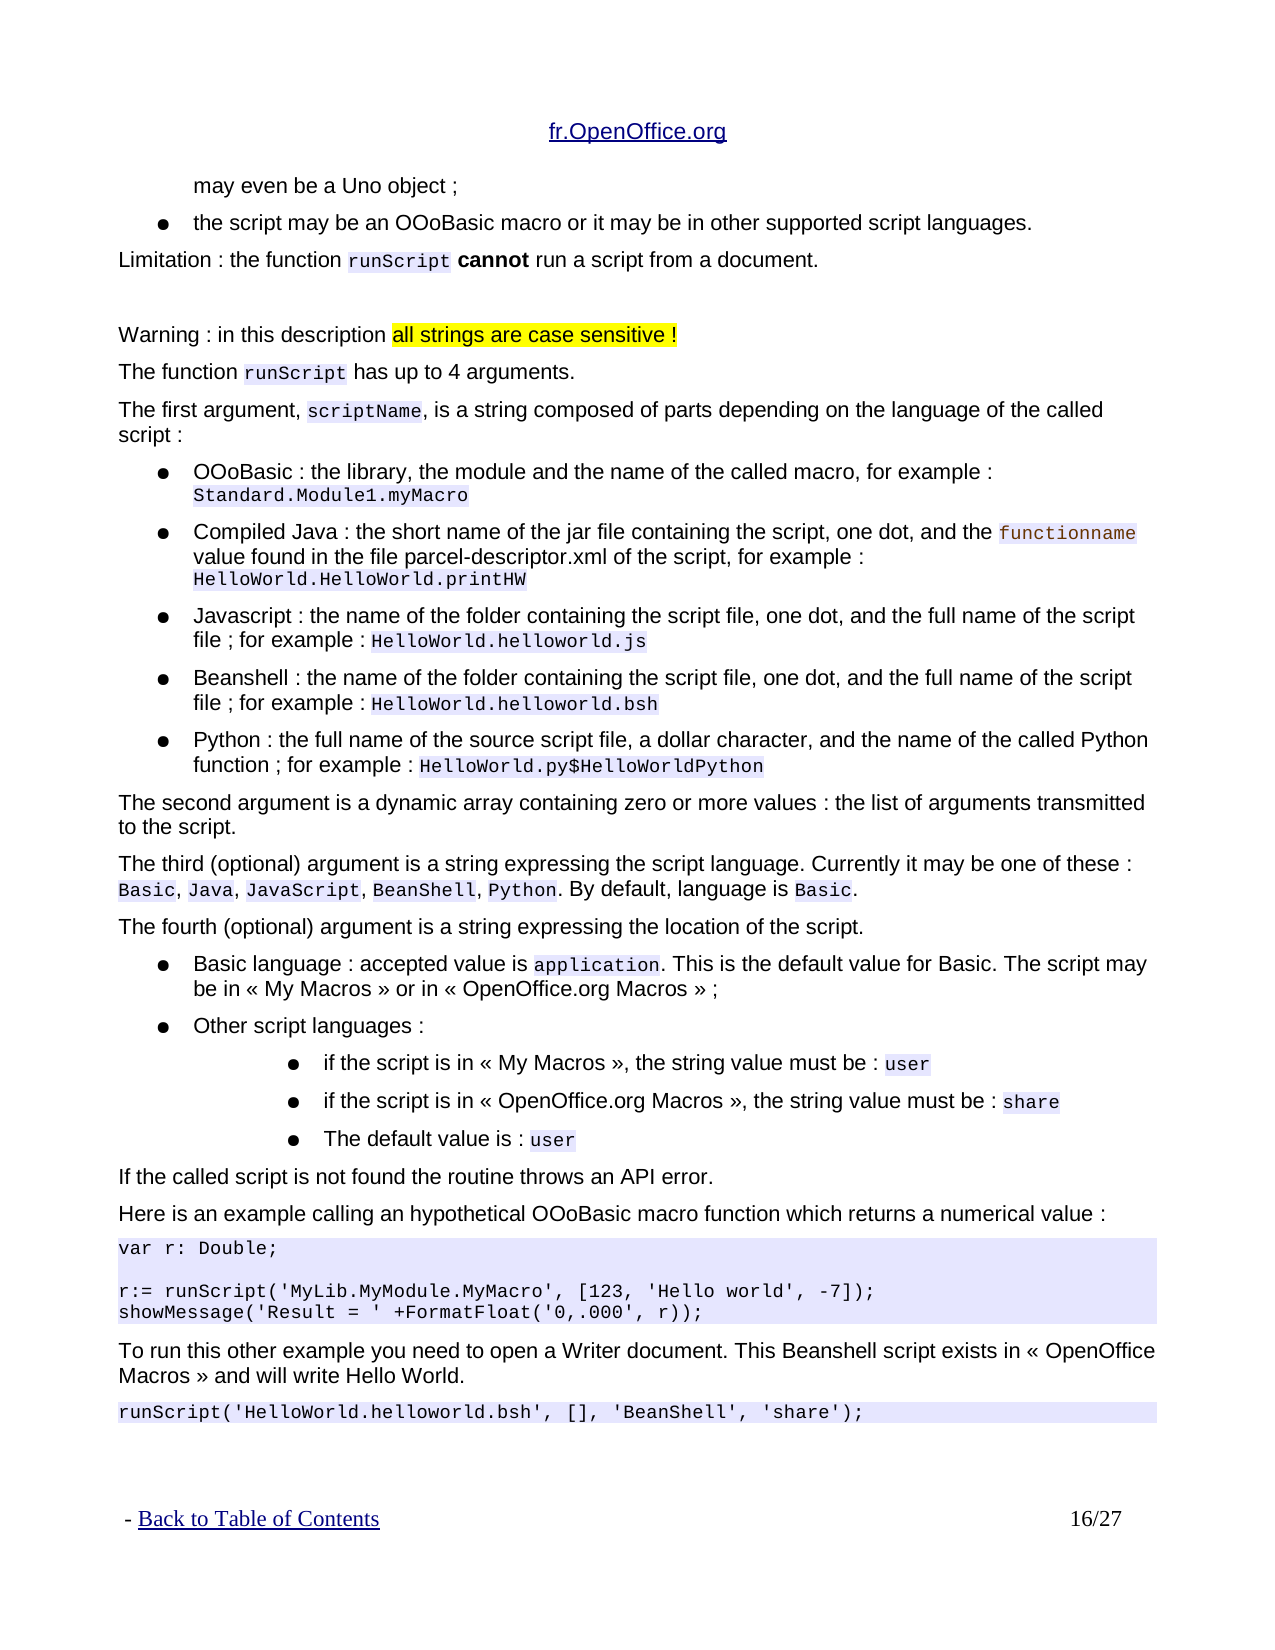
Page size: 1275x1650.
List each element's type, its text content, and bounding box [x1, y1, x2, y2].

list Beanshell : the name of the folder containing the script file, one dot, and the full name of the script file ; for example : HelloWorld.helloworld.bsh [156, 665, 1157, 715]
list The default value is : user [286, 1126, 1157, 1152]
list if the script is in « My Macros », the string value must be : user [286, 1050, 1157, 1076]
text If the called script is not found the routine throws an API error. [118, 1164, 1157, 1189]
list Basic language : accepted value is application. This is the default value for Basic. The script may be in « My Macros » or in « OpenOffice.org Macros » ; [156, 951, 1157, 1001]
text Limitation : the function runScript cannot run a script from a document. [118, 248, 1157, 273]
list may even be a Uno object ; [156, 174, 1157, 198]
text Warning : in this description all strings are case sensitive ! [118, 322, 1157, 347]
list Javascript : the name of the folder containing the script file, one dot, and the full name of the script file ; for example : HelloWorld.helloworld.js [156, 603, 1157, 653]
list Python : the full name of the source script file, a dollar character, and the name of the called Python function ; for example : HelloWorld.py$HelloWorldPython [156, 728, 1157, 778]
text To run this other example you need to open a Writer document. This Beanshell script exists in « OpenOffice Macros » and will write Hello World. [118, 1338, 1157, 1387]
text Here is an example calling an hypothetical OOoBasic macro function which returns a numerical value : [118, 1201, 1157, 1226]
text The second argument is a dynamic array containing zero or more values : the list of arguments transmitted to the script. [118, 790, 1157, 839]
text showMessage('Result = ' +FormatFloat('0,.000', r)); [118, 1302, 1157, 1324]
text The function runScript has up to 4 arguments. [118, 359, 1157, 385]
list if the script is in « OpenOffice.org Macros », the string value must be : share [286, 1088, 1157, 1114]
text var r: Double; [118, 1238, 1157, 1259]
text The third (optional) argument is a string expressing the script language. Currently it may be one of these : Basic, Java, JavaScript, BeanShell, Python. By default, language is Basic. [118, 852, 1157, 902]
list OOoBasic : the library, the module and the name of the called macro, for example : Standard.Module1.myMacro [156, 460, 1157, 507]
list Compiled Java : the short name of the jar file containing the script, one dot, and the functionname value found in the file parcel-descriptor.xml of the script, for example : HelloWorld.HelloWorld.printHW [156, 519, 1157, 591]
text The fourth (optional) argument is a string expressing the location of the script. [118, 914, 1157, 938]
text r:= runScript('MyLib.MyModule.MyMacro', [123, 'Hello world', -7]); [118, 1281, 1157, 1302]
list the script may be an OOoBasic macro or it may be in other supported script languages. [156, 211, 1157, 235]
list Other script languages : [156, 1013, 1157, 1038]
text The first argument, scriptName, is a string composed of parts depending on the language of the called script : [118, 397, 1157, 447]
text runScript('HelloWorld.helloworld.bsh', [], 'BeanShell', 'share'); [118, 1402, 1157, 1423]
